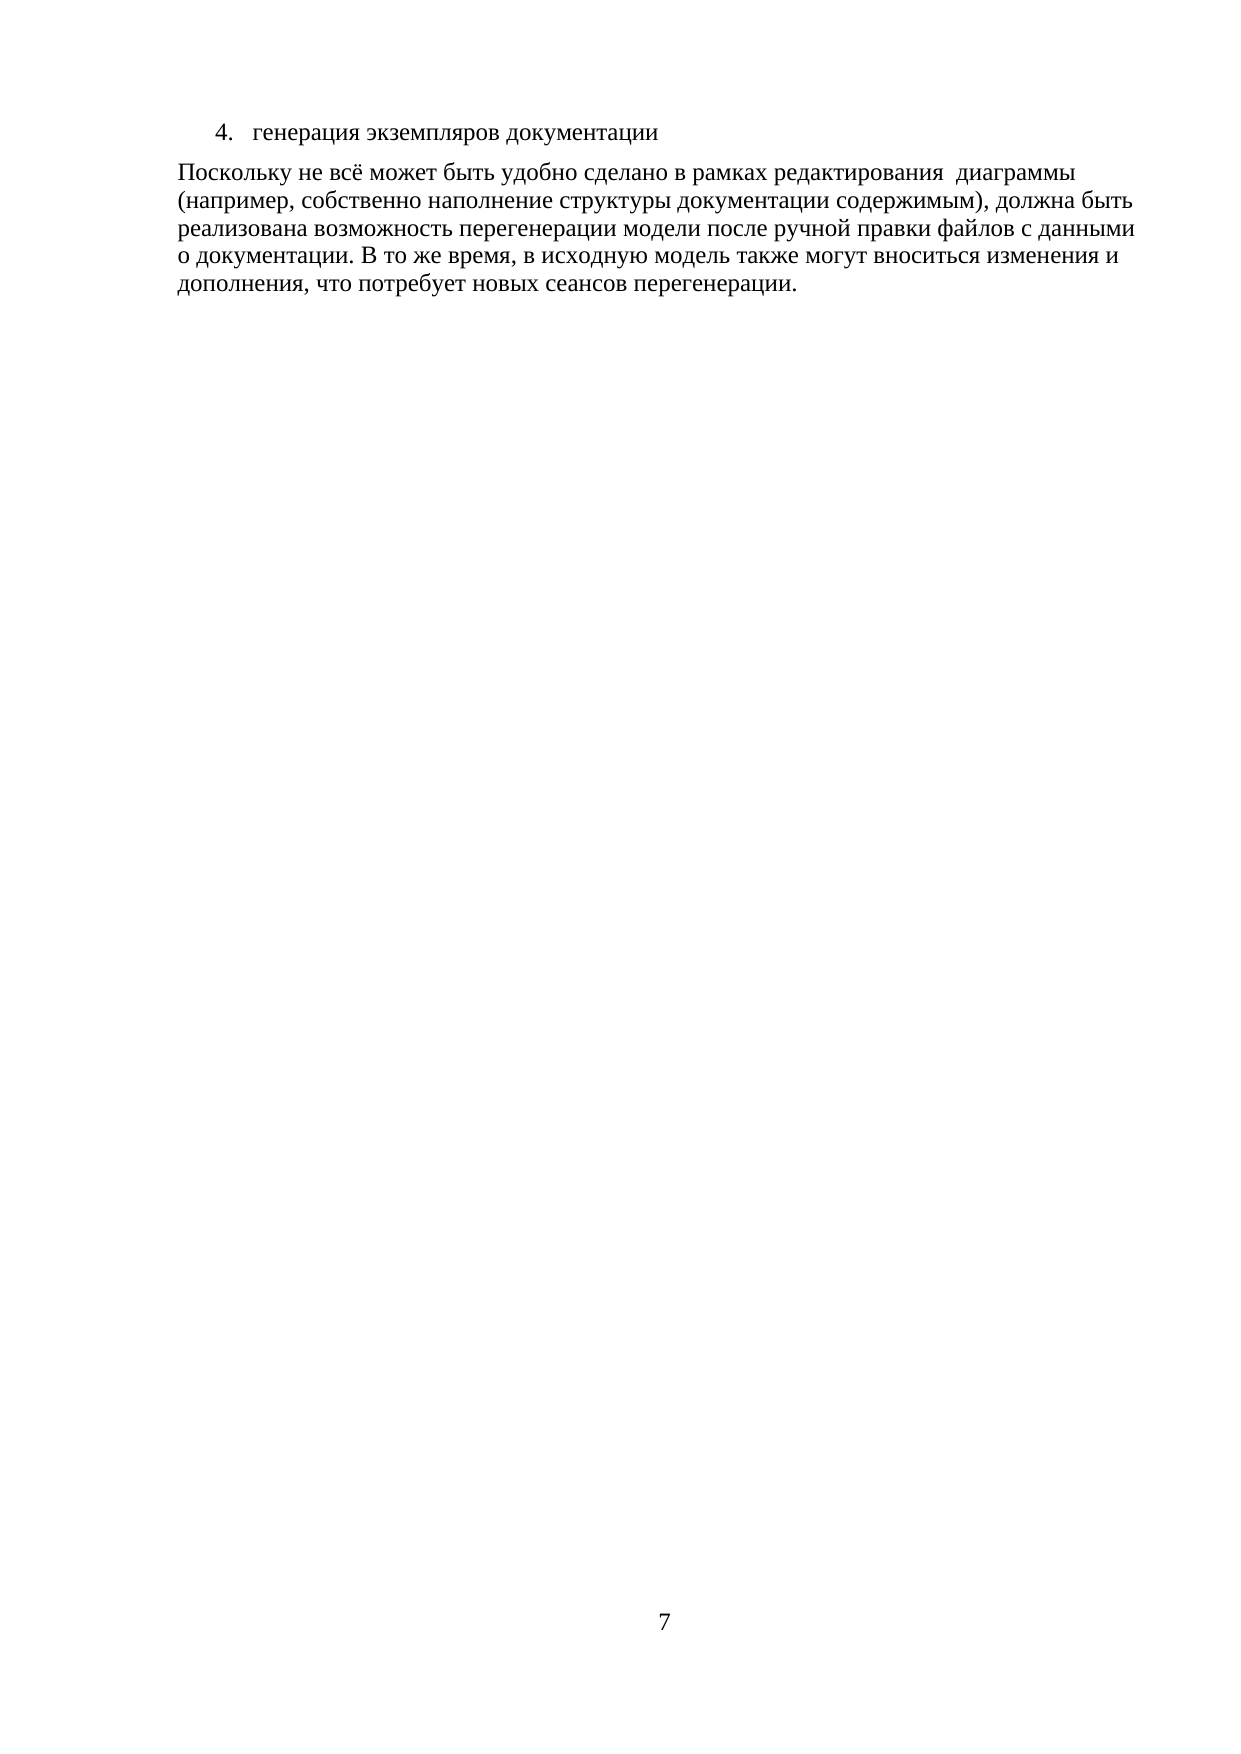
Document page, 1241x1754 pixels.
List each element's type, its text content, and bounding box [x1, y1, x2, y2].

list генерация экземпляров документации [215, 118, 1152, 146]
text Поскольку не всё может быть удобно сделано в рамках редактирования диаграммы (например, собственно наполнение структуры документации содержимым), должна быть реализована возможность перегенерации модели после ручной правки файлов с данными о документации. В то же время, в исходную модель также могут вноситься изменения и дополнения, что потребует новых сеансов перегенерации. [177, 158, 1152, 297]
